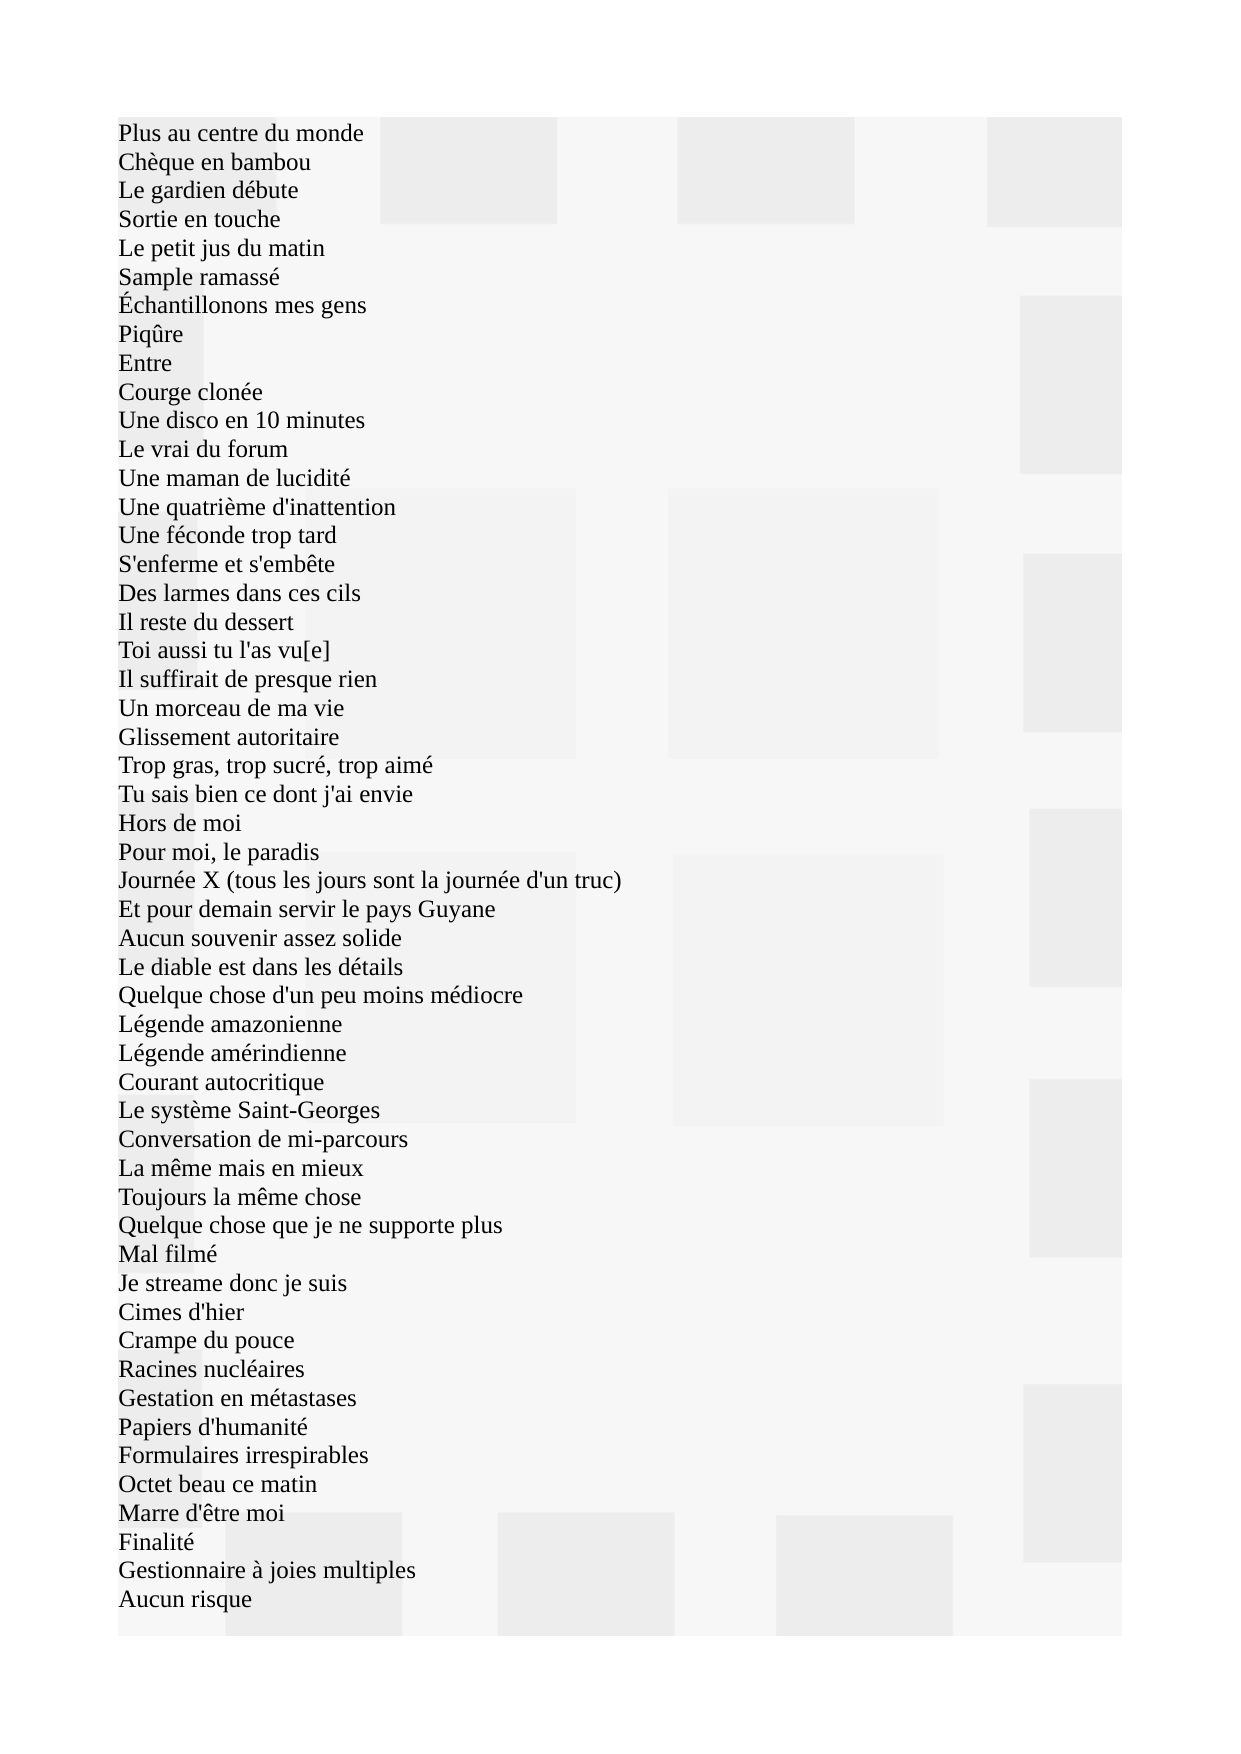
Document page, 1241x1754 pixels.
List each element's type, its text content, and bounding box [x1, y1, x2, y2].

text Cimes d'hier [118, 1297, 1122, 1326]
text Courge clonée [118, 377, 1122, 406]
text Et pour demain servir le pays Guyane [118, 894, 1122, 923]
text Je streame donc je suis [118, 1268, 1122, 1297]
text Le système Saint-Georges [118, 1096, 1122, 1124]
text Trop gras, trop sucré, trop aimé [118, 751, 1122, 779]
text Glissement autoritaire [118, 722, 1122, 751]
text Le vrai du forum [118, 434, 1122, 463]
text Hors de moi [118, 808, 1122, 837]
text Finalité [118, 1527, 1122, 1556]
text Formulaires irrespirables [118, 1441, 1122, 1469]
text Le gardien débute [118, 176, 1122, 204]
text Il reste du dessert [118, 607, 1122, 636]
text Racines nucléaires [118, 1354, 1122, 1383]
text Piqûre [118, 319, 1122, 348]
text Papiers d'humanité [118, 1412, 1122, 1441]
text Légende amérindienne [118, 1038, 1122, 1067]
text Il suffirait de presque rien [118, 664, 1122, 693]
text Le petit jus du matin [118, 233, 1122, 262]
text Quelque chose d'un peu moins médiocre [118, 981, 1122, 1009]
text Entre [118, 348, 1122, 377]
text Aucun risque [118, 1584, 1122, 1613]
text Échantillonons mes gens [118, 291, 1122, 319]
text Marre d'être moi [118, 1498, 1122, 1527]
text S'enferme et s'embête [118, 549, 1122, 578]
text Journée X (tous les jours sont la journée d'un truc) [118, 866, 1122, 894]
text Des larmes dans ces cils [118, 578, 1122, 607]
text Aucun souvenir assez solide [118, 923, 1122, 952]
text Une quatrième d'inattention [118, 492, 1122, 521]
text Un morceau de ma vie [118, 693, 1122, 722]
text Conversation de mi-parcours [118, 1124, 1122, 1153]
text Toujours la même chose [118, 1182, 1122, 1211]
text Tu sais bien ce dont j'ai envie [118, 779, 1122, 808]
text La même mais en mieux [118, 1153, 1122, 1182]
text Octet beau ce matin [118, 1469, 1122, 1498]
text Courant autocritique [118, 1067, 1122, 1096]
text Sample ramassé [118, 262, 1122, 291]
text Une disco en 10 minutes [118, 406, 1122, 434]
text Toi aussi tu l'as vu[e] [118, 636, 1122, 664]
text Sortie en touche [118, 204, 1122, 233]
text Chèque en bambou [118, 147, 1122, 176]
text Mal filmé [118, 1239, 1122, 1268]
text Plus au centre du monde [118, 118, 1122, 147]
text Légende amazonienne [118, 1009, 1122, 1038]
text Pour moi, le paradis [118, 837, 1122, 866]
text Une maman de lucidité [118, 463, 1122, 492]
text Quelque chose que je ne supporte plus [118, 1211, 1122, 1239]
text Gestionnaire à joies multiples [118, 1556, 1122, 1584]
text Gestation en métastases [118, 1383, 1122, 1412]
text Crampe du pouce [118, 1326, 1122, 1354]
text Le diable est dans les détails [118, 952, 1122, 981]
text Une féconde trop tard [118, 521, 1122, 549]
